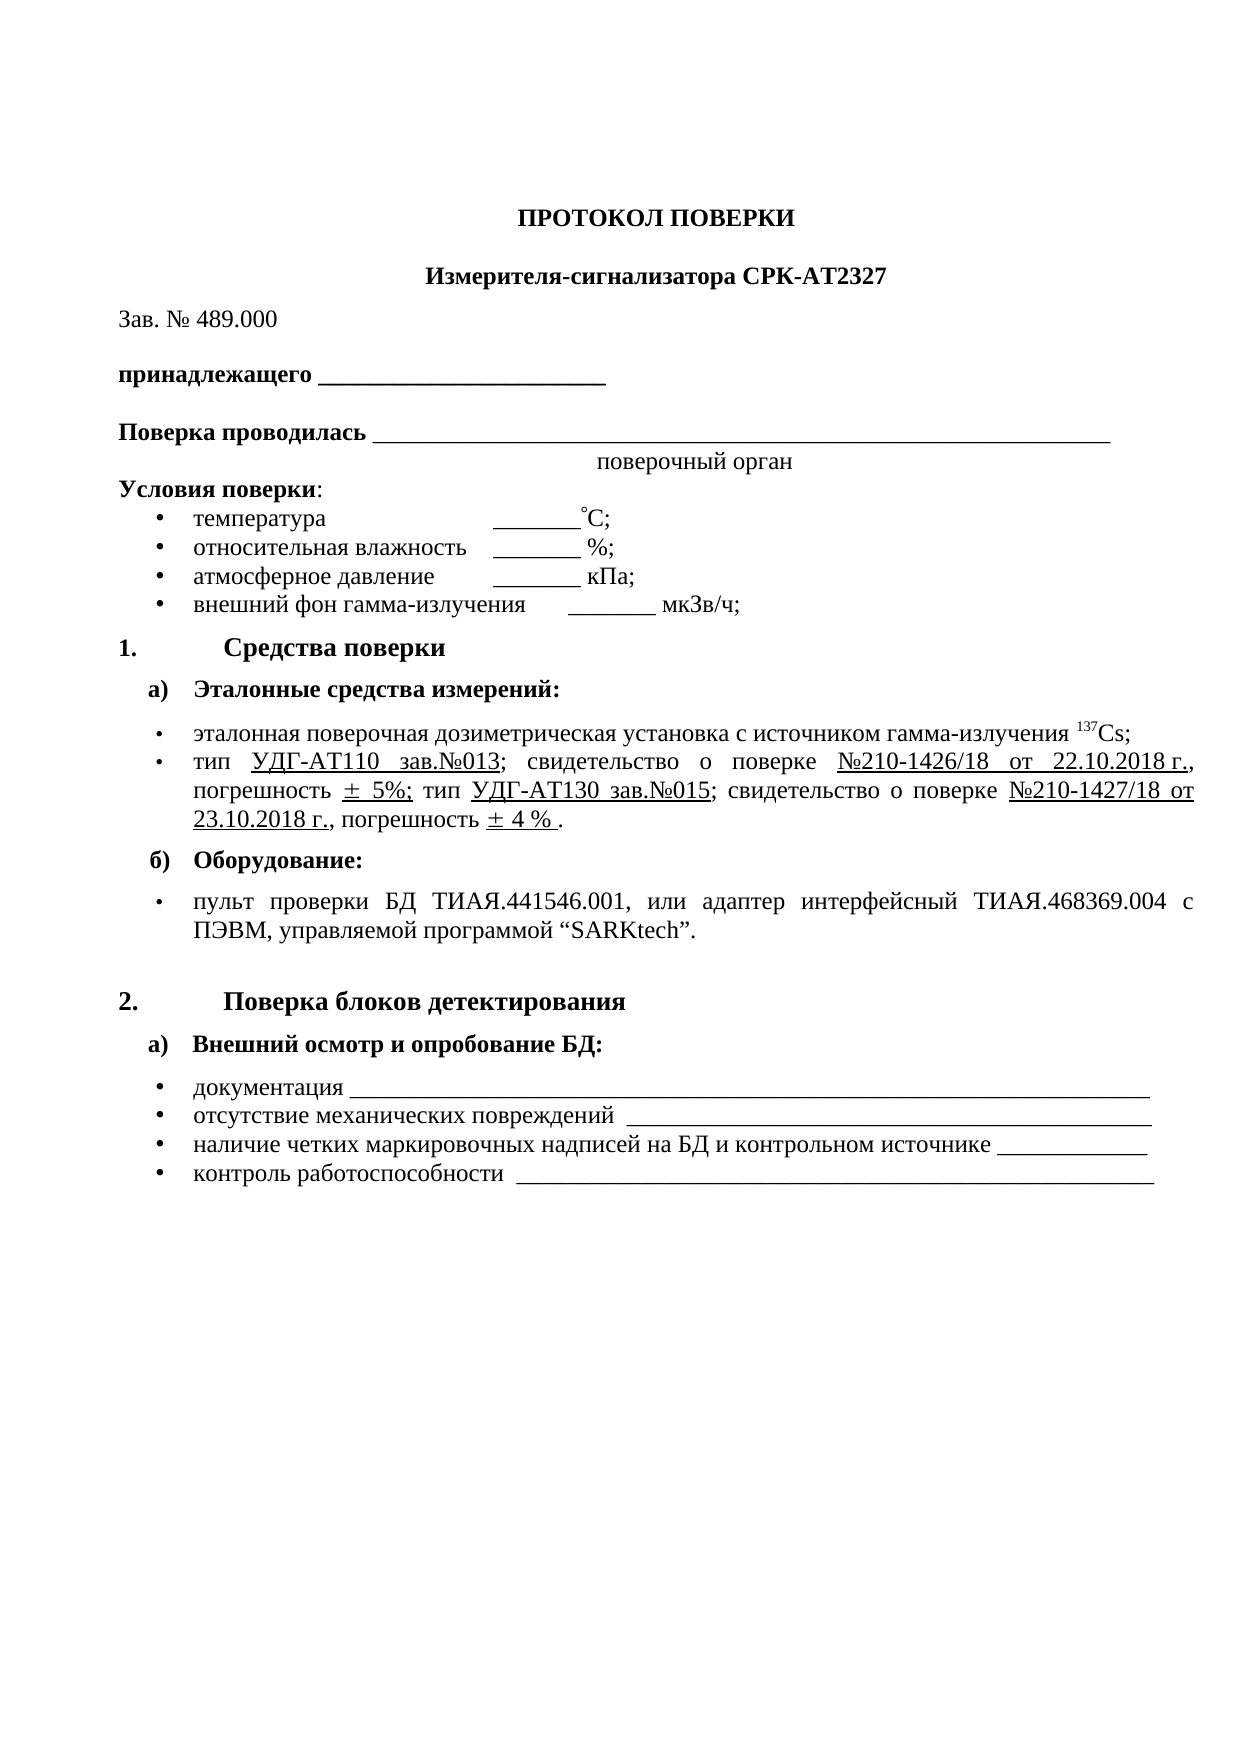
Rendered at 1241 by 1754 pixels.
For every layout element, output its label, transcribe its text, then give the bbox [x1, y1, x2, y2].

text ПРОТОКОЛ ПОВЕРКИ [118, 203, 1194, 232]
subtitle 2. Поверка блоков детектирования [118, 985, 1194, 1016]
list пульт проверки БД ТИАЯ.441546.001, или адаптер интерфейсный ТИАЯ.468369.004 с ПЭВМ, управляемой программой “SARKtech”. [156, 886, 1194, 944]
list тип УДГ-АТ110 зав.№013; свидетельство о поверке №210-1426/18 от 22.10.2018 г., погрешность  5%; тип УДГ-АТ130 зав.№015; свидетельство о поверке №210-1427/18 от 23.10.2018 г., погрешность  4 % . [156, 746, 1194, 833]
list документация ________________________________________________________________ [156, 1072, 1194, 1101]
text б) Оборудование: [118, 845, 1194, 874]
text Зав. № 489.000 [118, 304, 1194, 333]
text Поверка проводилась ___________________________________________________________ [118, 417, 1194, 446]
list контроль работоспособности ___________________________________________________ [156, 1158, 1194, 1187]
list относительная влажность _______ %; [156, 532, 1194, 561]
text Условия поверки: [118, 474, 1194, 503]
list эталонная поверочная дозиметрическая установка с источником гамма-излучения 137Cs; [156, 718, 1194, 746]
text а) Внешний осмотр и опробование БД: [148, 1029, 1194, 1057]
list температура _______С; [156, 503, 1194, 532]
text поверочный орган [118, 446, 1182, 474]
subtitle 1. Средства поверки [118, 631, 1194, 662]
text принадлежащего _______________________ [118, 359, 1194, 388]
list наличие четких маркировочных надписей на БД и контрольном источнике ____________ [156, 1129, 1194, 1158]
list отсутствие механических повреждений __________________________________________ [156, 1101, 1194, 1129]
text Измерителя-сигнализатора СРК-АТ2327 [118, 261, 1194, 289]
list внешний фон гамма-излучения _______ мкЗв/ч; [156, 589, 1194, 618]
list атмосферное давление _______ кПа; [156, 561, 1194, 589]
text а) Эталонные средства измерений: [118, 674, 1194, 703]
